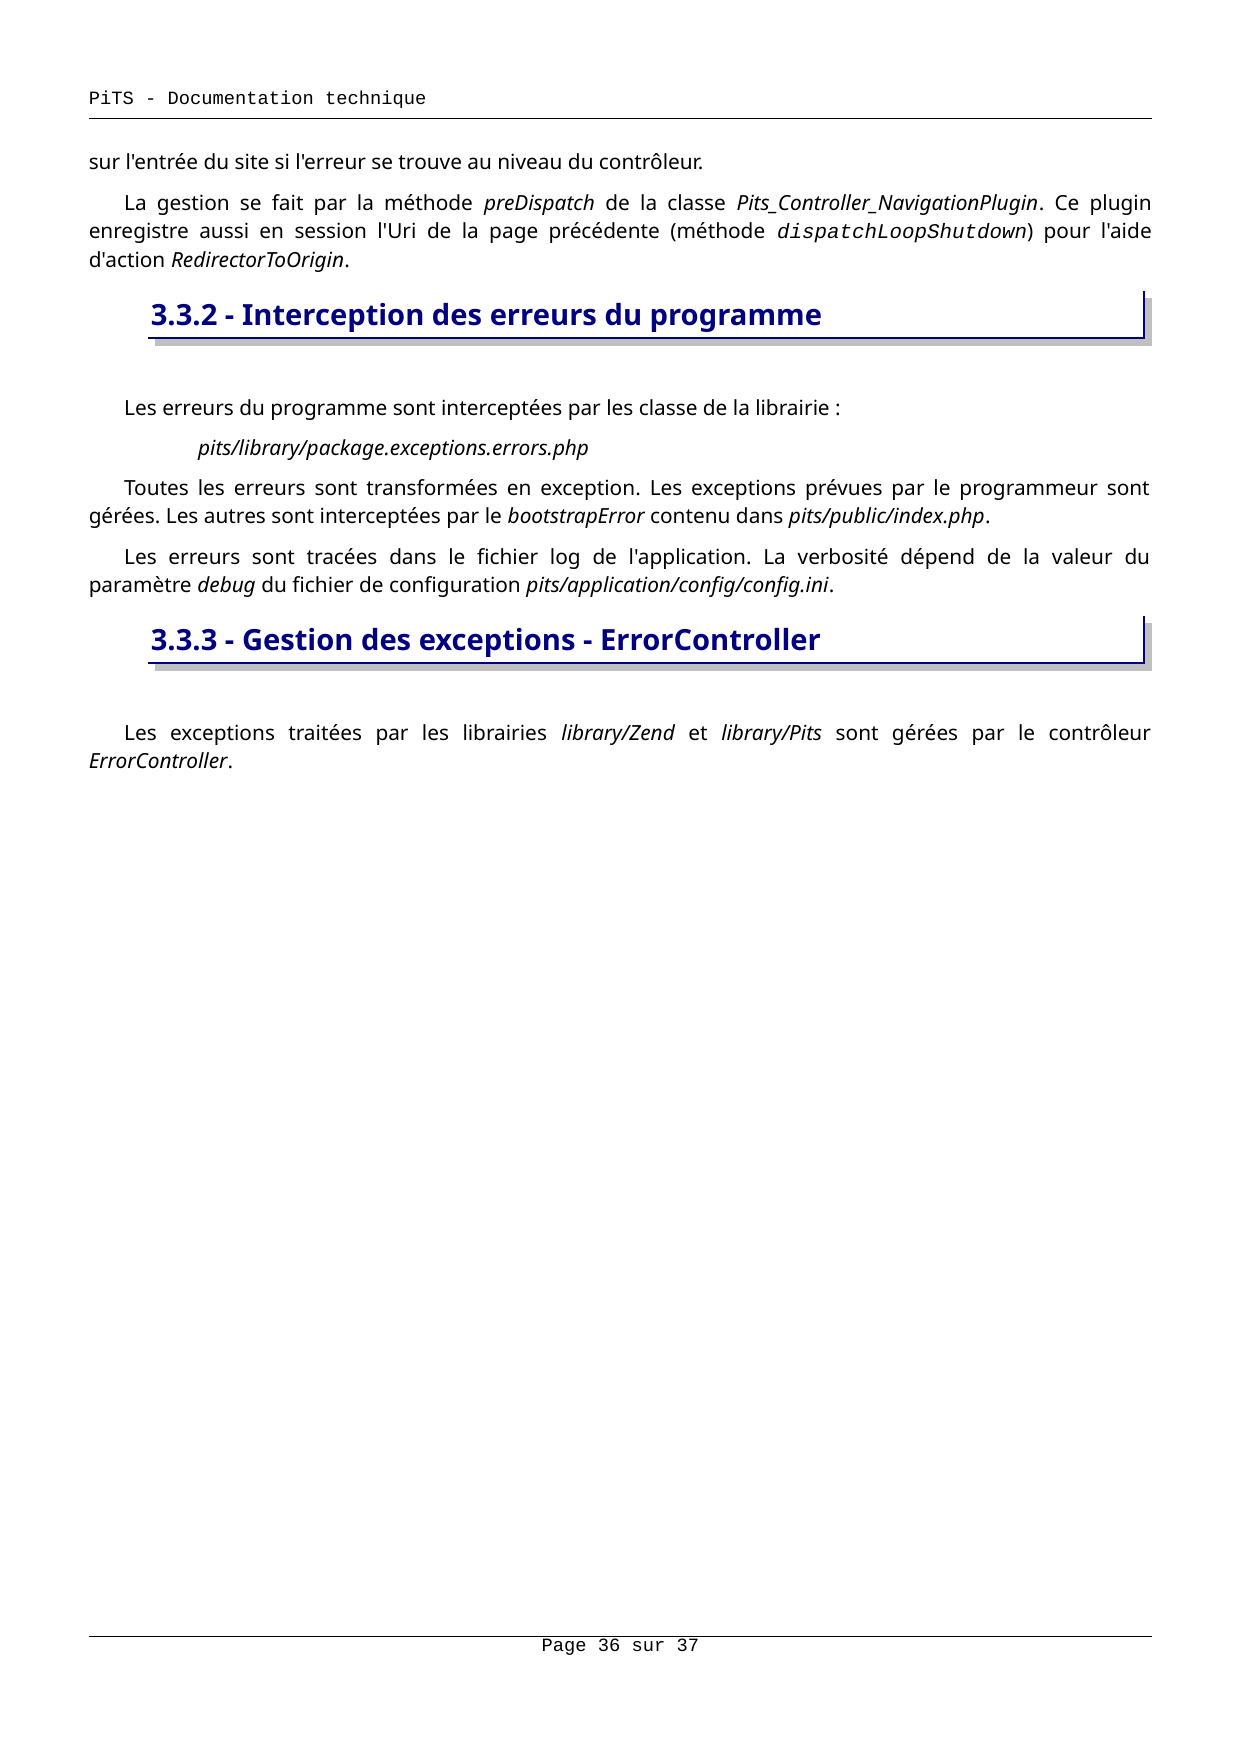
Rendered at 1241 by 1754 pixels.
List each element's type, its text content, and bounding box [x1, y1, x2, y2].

subtitle Interception des erreurs du programme [148, 291, 1143, 337]
text La gestion se fait par la méthode preDispatch de la classe Pits_Controller_NavigationPlugin. Ce plugin enregistre aussi en session l'Uri de la page précédente (méthode dispatchLoopShutdown) pour l'aide d'action RedirectorToOrigin. [88, 188, 1152, 273]
text Les erreurs sont tracées dans le fichier log de l'application. La verbosité dépend de la valeur du paramètre debug du fichier de configuration pits/application/config/config.ini. [88, 542, 1152, 599]
text sur l'entrée du site si l'erreur se trouve au niveau du contrôleur. [88, 147, 1152, 176]
text Les exceptions traitées par les librairies library/Zend et library/Pits sont gérées par le contrôleur ErrorController. [88, 718, 1152, 775]
text Les erreurs du programme sont interceptées par les classe de la librairie : [88, 393, 1152, 421]
text pits/library/package.exceptions.errors.php [162, 433, 1152, 461]
subtitle Gestion des exceptions - ErrorController [148, 616, 1143, 662]
text Toutes les erreurs sont transformées en exception. Les exceptions prévues par le programmeur sont gérées. Les autres sont interceptées par le bootstrapError contenu dans pits/public/index.php. [88, 473, 1152, 530]
